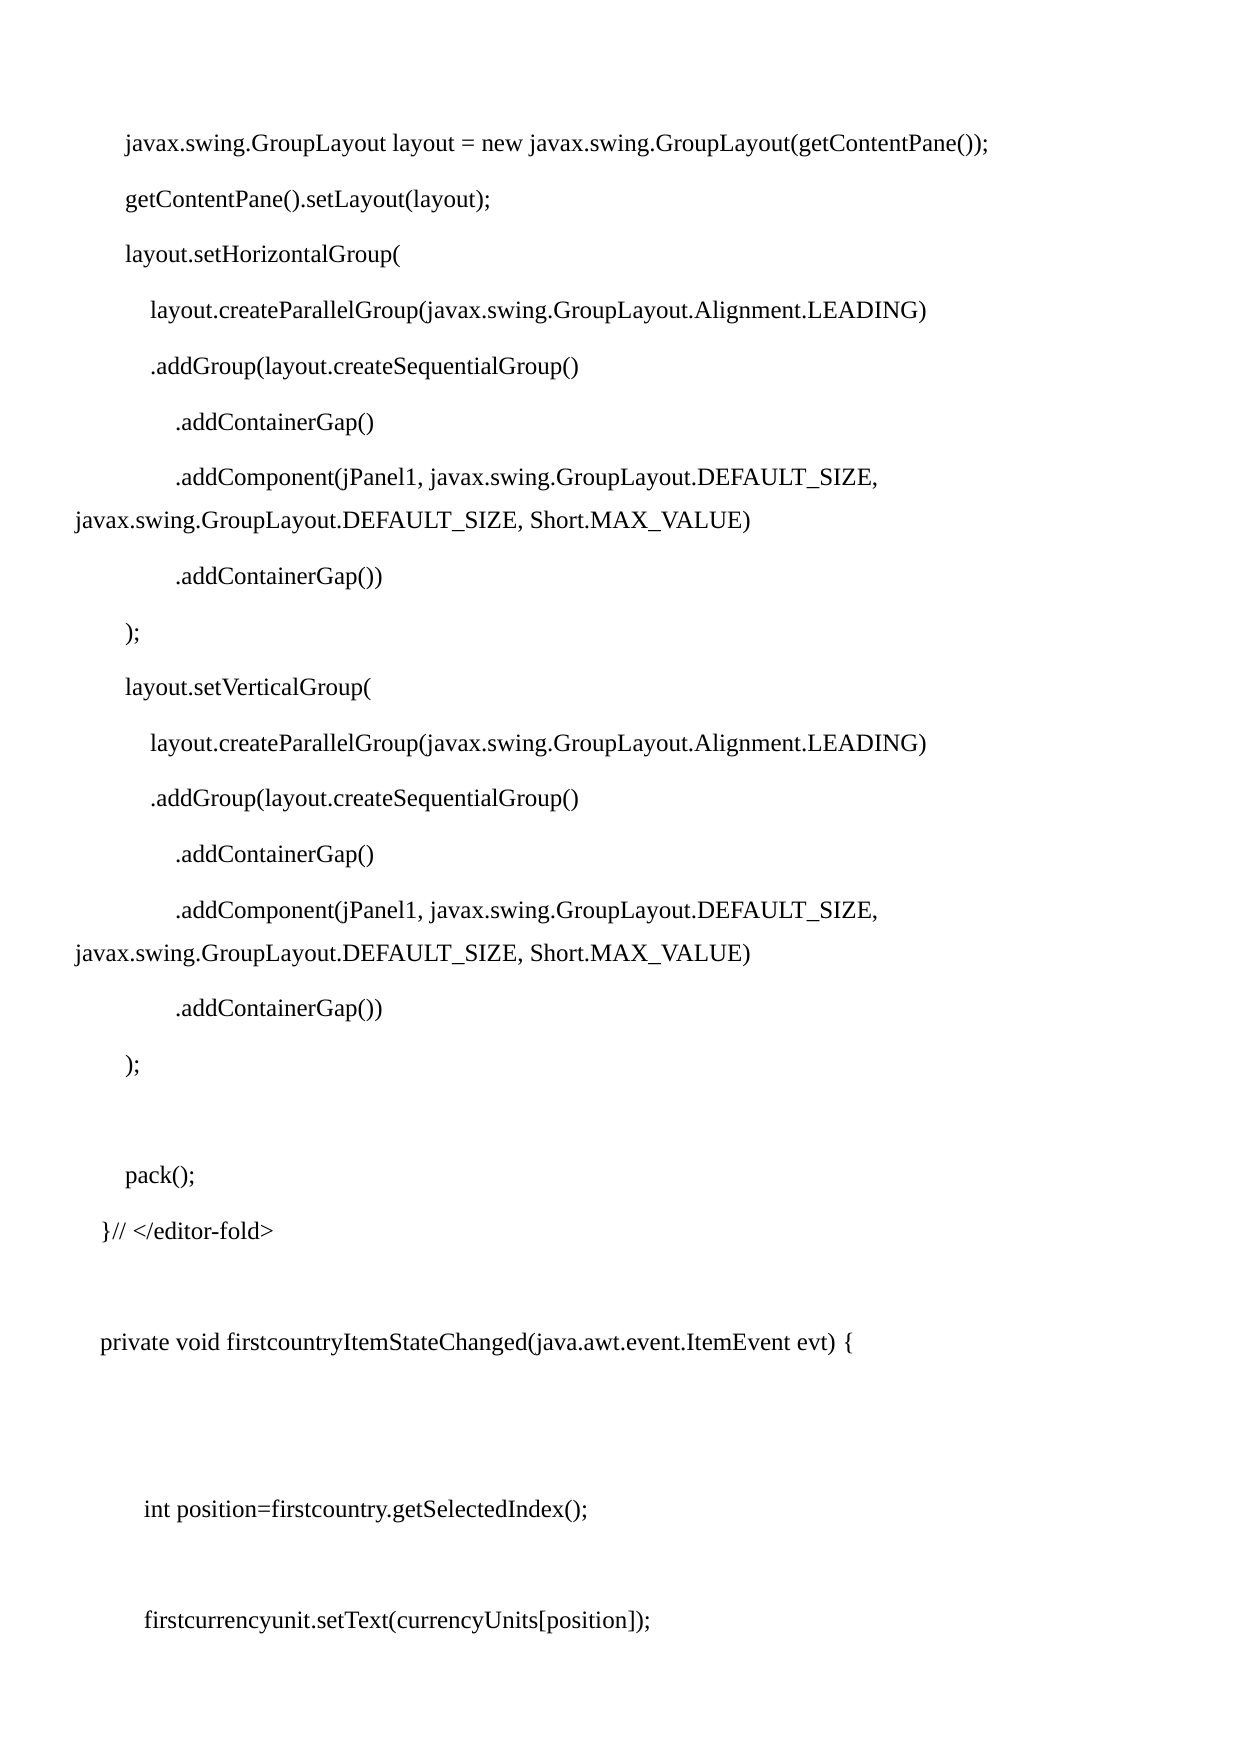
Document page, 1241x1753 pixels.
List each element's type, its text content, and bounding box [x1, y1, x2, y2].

text addComponent(jPanel1, javax.swing.GroupLayout.DEFAULT_SIZE, [181, 896, 907, 924]
text . [175, 840, 181, 868]
text javax.swing.GroupLayout layout = new javax.swing.GroupLayout(getContentPane()); [125, 129, 1014, 157]
text . [150, 352, 156, 380]
text addComponent(jPanel1, javax.swing.GroupLayout.DEFAULT_SIZE, [181, 463, 907, 491]
text . [175, 562, 181, 590]
text addContainerGap() [181, 840, 399, 868]
text layout.setHorizontalGroup( [125, 241, 426, 268]
text ); [125, 1050, 165, 1078]
text layout.setVerticalGroup( [125, 673, 399, 701]
text javax.swing.GroupLayout.DEFAULT_SIZE, Short.MAX_VALUE) [75, 507, 783, 534]
text ); [125, 618, 165, 646]
text // </editor-fold> [112, 1217, 299, 1245]
text getContentPane().setLayout(layout); [125, 185, 1014, 213]
text int position=firstcountry.getSelectedIndex(); [144, 1496, 614, 1523]
text addContainerGap()) [181, 995, 408, 1022]
text . [175, 896, 181, 924]
text javax.swing.GroupLayout.DEFAULT_SIZE, Short.MAX_VALUE) [75, 939, 783, 967]
text } [100, 1217, 112, 1245]
text addGroup(layout.createSequentialGroup() [156, 352, 604, 380]
text layout.createParallelGroup(javax.swing.GroupLayout.Alignment.LEADING) [150, 729, 952, 757]
text pack(); [125, 1162, 221, 1189]
text layout.createParallelGroup(javax.swing.GroupLayout.Alignment.LEADING) [150, 297, 952, 324]
text addContainerGap()) [181, 562, 408, 590]
text . [175, 463, 181, 491]
text firstcurrencyunit.setText(currencyUnits[position]); [144, 1607, 678, 1634]
text addContainerGap() [181, 408, 399, 436]
text . [150, 785, 156, 812]
text . [175, 995, 181, 1022]
text private void firstcountryItemStateChanged(java.awt.event.ItemEvent evt) { [100, 1328, 879, 1356]
text addGroup(layout.createSequentialGroup() [156, 785, 604, 812]
text . [175, 408, 181, 436]
